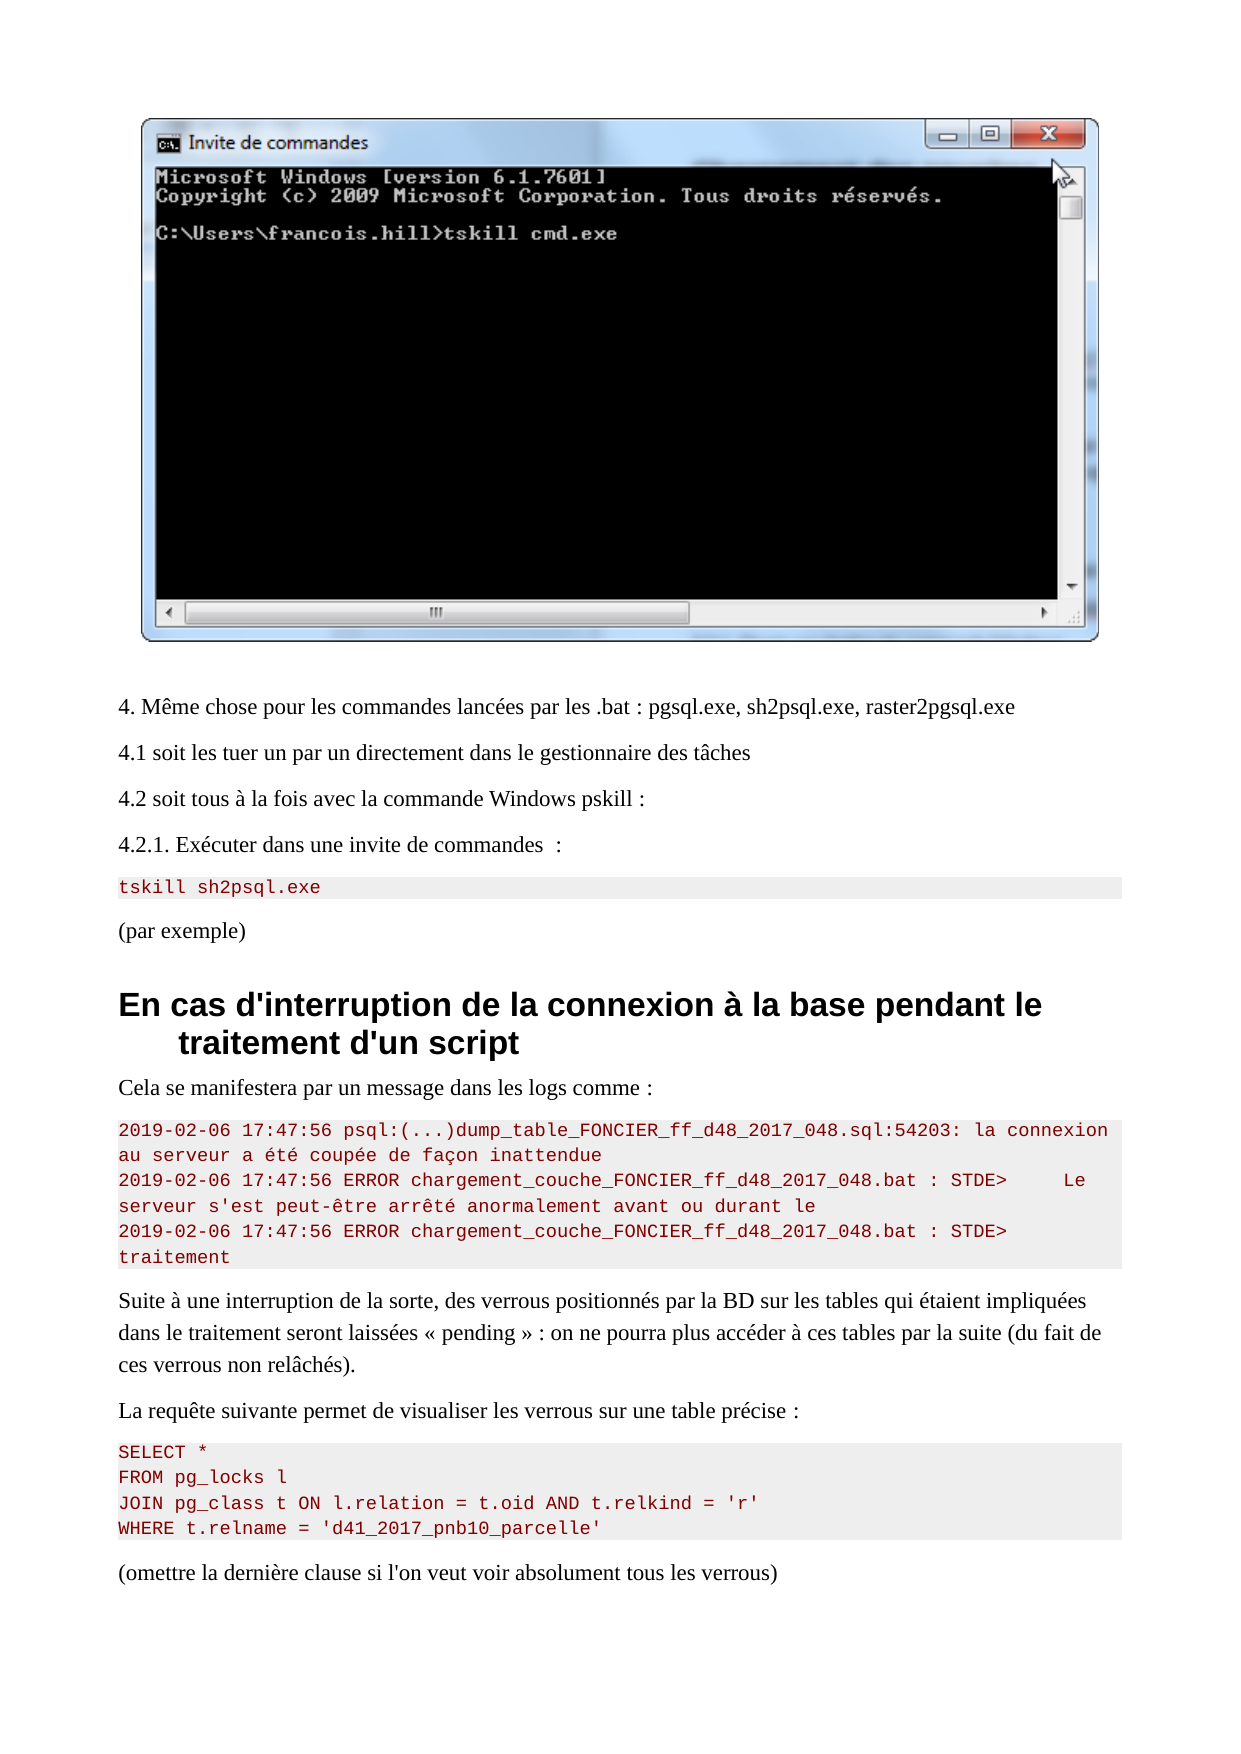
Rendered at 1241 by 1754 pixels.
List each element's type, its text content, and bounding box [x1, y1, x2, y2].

picture [141, 118, 1099, 642]
text Suite à une interruption de la sorte, des verrous positionnés par la BD sur les tables qui étaient impliquées dans le traitement seront laissées « pending » : on ne pourra plus accéder à ces tables par la suite (du fait de ces verrous non relâchés). [118, 1287, 1122, 1377]
text 4.2 soit tous à la fois avec la commande Windows pskill : [118, 785, 1122, 812]
text (par exemple) [118, 917, 1122, 944]
text Cela se manifestera par un message dans les logs comme : [118, 1074, 1122, 1101]
text tskill sh2psql.exe [118, 877, 1122, 899]
text 2019-02-06 17:47:56 psql:(...)dump_table_FONCIER_ff_d48_2017_048.sql:54203: la connexion au serveur a été coupée de façon inattendue 2019-02-06 17:47:56 ERROR chargement_couche_FONCIER_ff_d48_2017_048.bat : STDE> Le serveur s'est peut-être arrêté anormalement avant ou durant le 2019-02-06 17:47:56 ERROR chargement_couche_FONCIER_ff_d48_2017_048.bat : STDE> traitement [118, 1120, 1122, 1269]
text 4. Même chose pour les commandes lancées par les .bat : pgsql.exe, sh2psql.exe, raster2pgsql.exe [118, 693, 1122, 719]
subtitle En cas d'interruption de la connexion à la base pendant le traitement d'un script [118, 984, 1122, 1062]
text 4.2.1. Exécuter dans une invite de commandes : [118, 831, 1122, 858]
text (omettre la dernière clause si l'on veut voir absolument tous les verrous) [118, 1559, 1122, 1586]
text 4.1 soit les tuer un par un directement dans le gestionnaire des tâches [118, 739, 1122, 765]
text La requête suivante permet de visualiser les verrous sur une table précise : [118, 1397, 1122, 1423]
text SELECT * FROM pg_locks l JOIN pg_class t ON l.relation = t.oid AND t.relkind = 'r' WHERE t.relname = 'd41_2017_pnb10_parcelle' [118, 1443, 1122, 1540]
